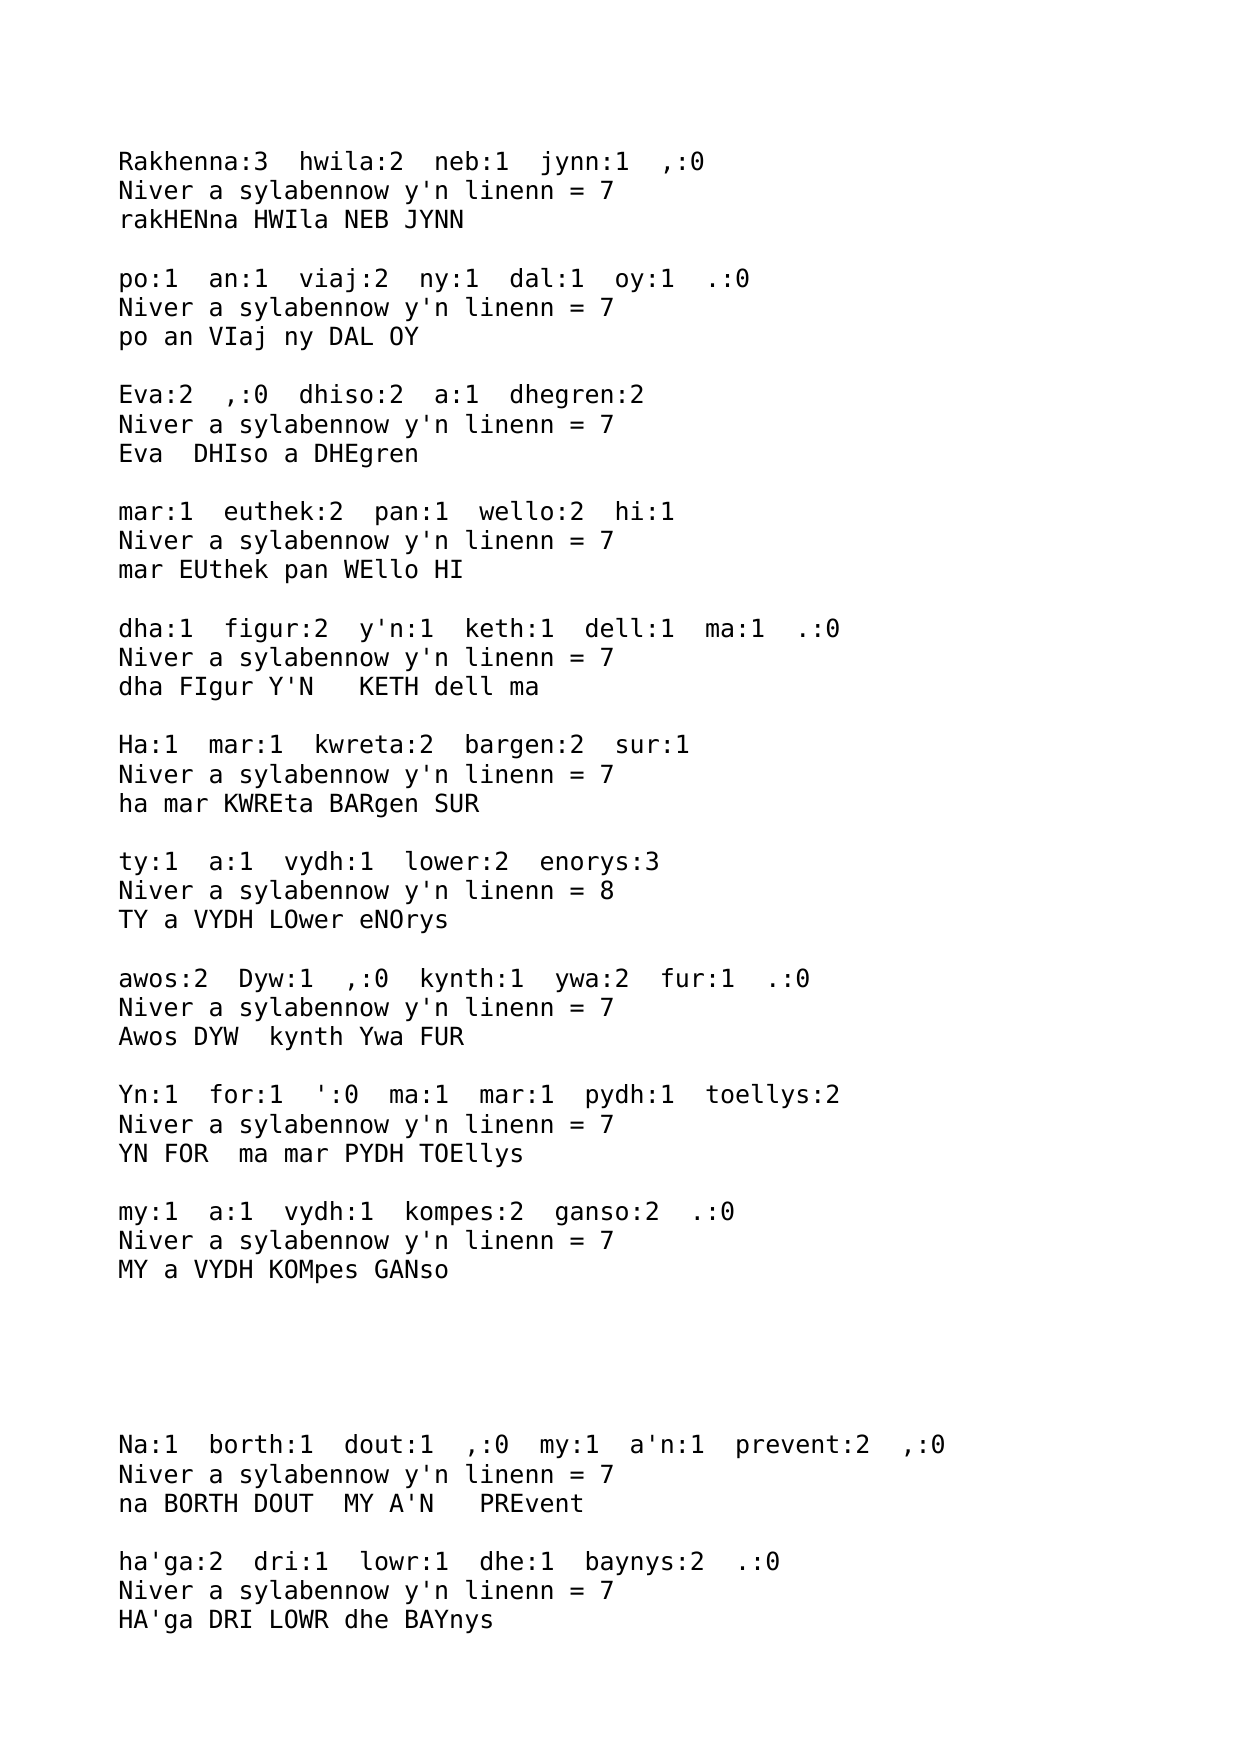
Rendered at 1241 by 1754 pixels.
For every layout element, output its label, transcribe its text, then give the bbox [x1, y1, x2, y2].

text dha:1 figur:2 y'n:1 keth:1 dell:1 ma:1 .:0 [118, 614, 1122, 643]
text Niver a sylabennow y'n linenn = 7 [118, 526, 1122, 556]
text Niver a sylabennow y'n linenn = 7 [118, 760, 1122, 789]
text mar:1 euthek:2 pan:1 wello:2 hi:1 [118, 497, 1122, 526]
text dha FIgur Y'N KETH dell ma [118, 672, 1122, 701]
text Na:1 borth:1 dout:1 ,:0 my:1 a'n:1 prevent:2 ,:0 [118, 1431, 1122, 1460]
text Niver a sylabennow y'n linenn = 7 [118, 1576, 1122, 1606]
text awos:2 Dyw:1 ,:0 kynth:1 ywa:2 fur:1 .:0 [118, 964, 1122, 993]
text YN FOR ma mar PYDH TOEllys [118, 1139, 1122, 1168]
text Niver a sylabennow y'n linenn = 7 [118, 293, 1122, 322]
text MY a VYDH KOMpes GANso [118, 1256, 1122, 1285]
text Niver a sylabennow y'n linenn = 8 [118, 876, 1122, 906]
text my:1 a:1 vydh:1 kompes:2 ganso:2 .:0 [118, 1197, 1122, 1226]
text TY a VYDH LOwer eNOrys [118, 906, 1122, 935]
text na BORTH DOUT MY A'N PREvent [118, 1489, 1122, 1518]
text ty:1 a:1 vydh:1 lower:2 enorys:3 [118, 847, 1122, 876]
text Niver a sylabennow y'n linenn = 7 [118, 1110, 1122, 1139]
text Niver a sylabennow y'n linenn = 7 [118, 1226, 1122, 1256]
text Ha:1 mar:1 kwreta:2 bargen:2 sur:1 [118, 731, 1122, 760]
text mar EUthek pan WEllo HI [118, 556, 1122, 585]
text Eva:2 ,:0 dhiso:2 a:1 dhegren:2 [118, 381, 1122, 410]
text rakHENna HWIla NEB JYNN [118, 206, 1122, 235]
text Niver a sylabennow y'n linenn = 7 [118, 993, 1122, 1022]
text ha mar KWREta BARgen SUR [118, 789, 1122, 818]
text Niver a sylabennow y'n linenn = 7 [118, 176, 1122, 206]
text Niver a sylabennow y'n linenn = 7 [118, 1460, 1122, 1489]
text HA'ga DRI LOWR dhe BAYnys [118, 1606, 1122, 1635]
text Niver a sylabennow y'n linenn = 7 [118, 410, 1122, 439]
text Rakhenna:3 hwila:2 neb:1 jynn:1 ,:0 [118, 147, 1122, 176]
text po an VIaj ny DAL OY [118, 322, 1122, 351]
text po:1 an:1 viaj:2 ny:1 dal:1 oy:1 .:0 [118, 264, 1122, 293]
text Eva DHIso a DHEgren [118, 439, 1122, 468]
text Awos DYW kynth Ywa FUR [118, 1022, 1122, 1051]
text ha'ga:2 dri:1 lowr:1 dhe:1 baynys:2 .:0 [118, 1547, 1122, 1576]
text Yn:1 for:1 ':0 ma:1 mar:1 pydh:1 toellys:2 [118, 1081, 1122, 1110]
text Niver a sylabennow y'n linenn = 7 [118, 643, 1122, 672]
